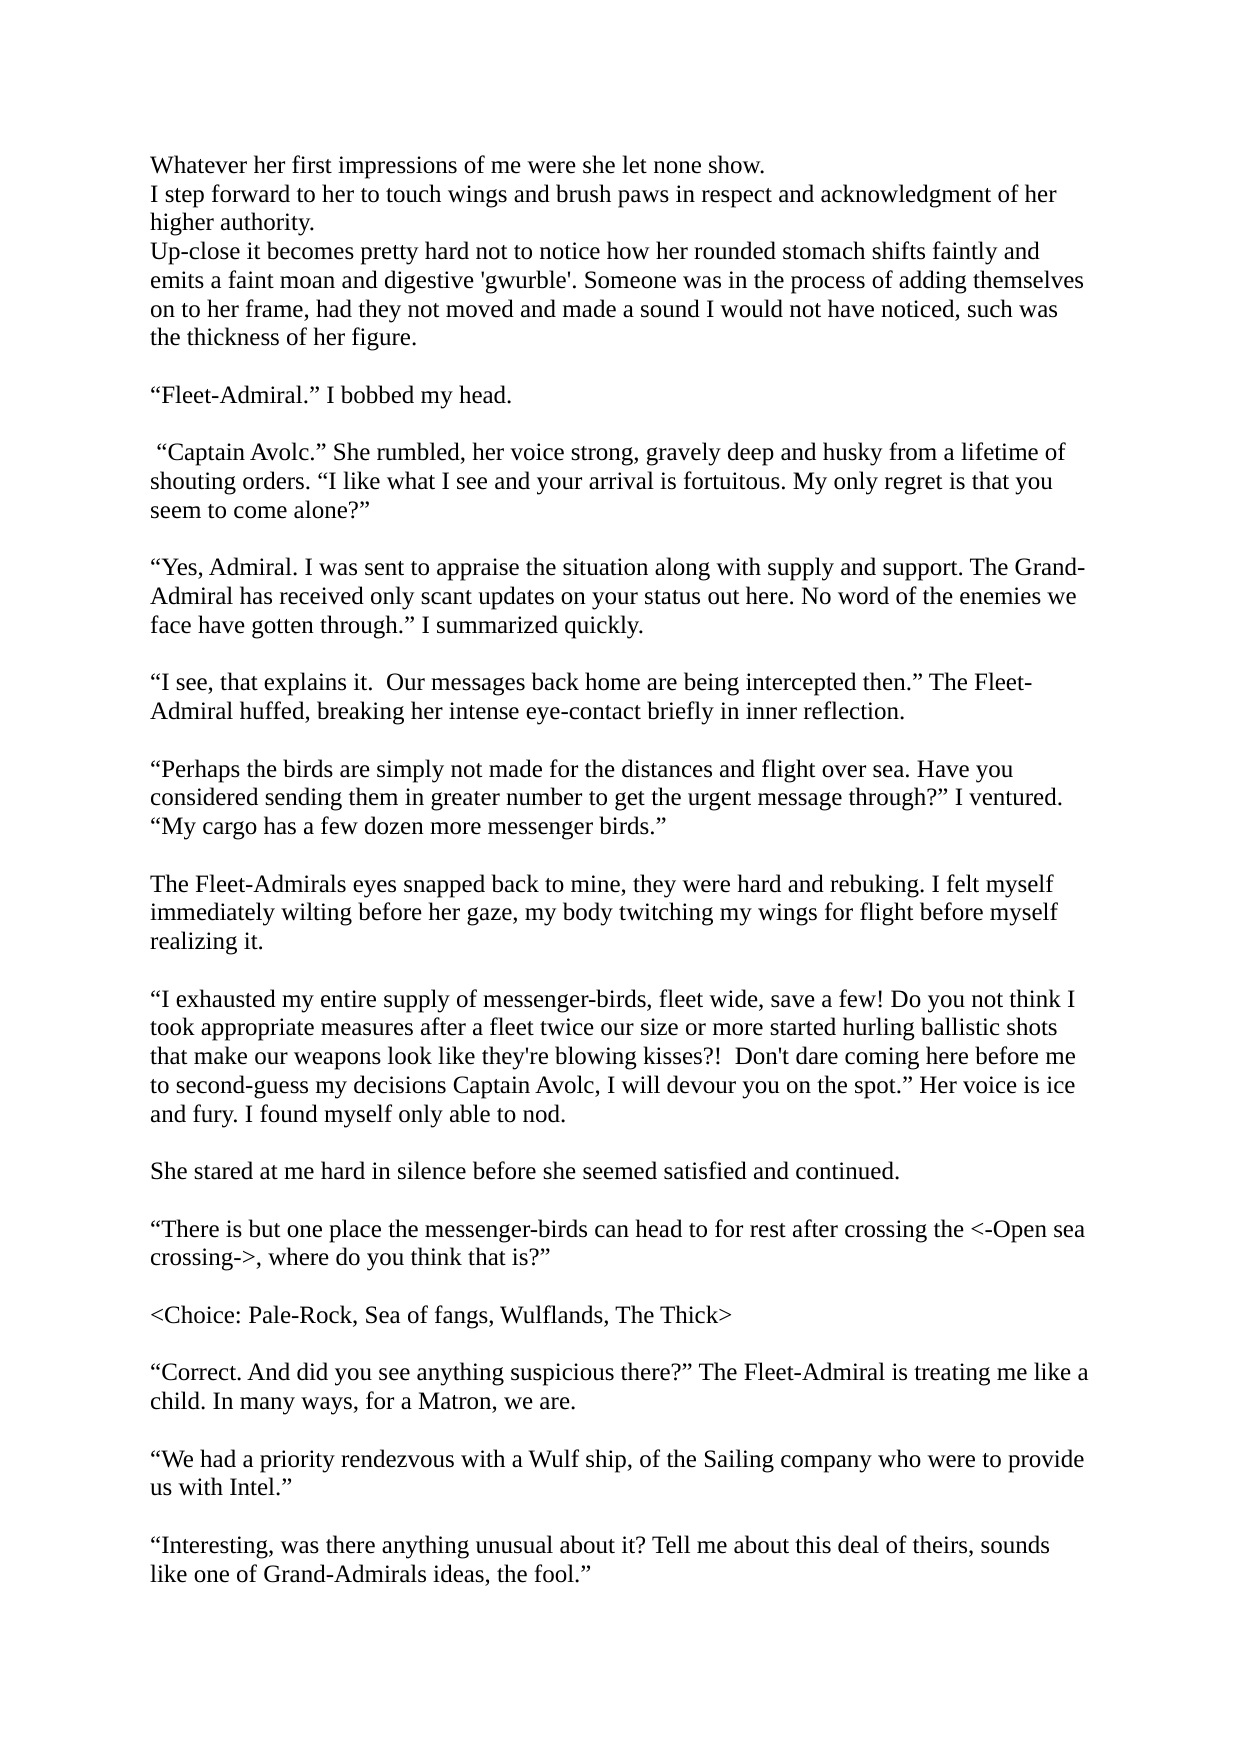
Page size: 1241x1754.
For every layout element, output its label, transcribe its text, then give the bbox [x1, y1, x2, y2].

text “We had a priority rendezvous with a Wulf ship, of the Sailing company who were to provide us with Intel.” [150, 1444, 1090, 1501]
text “Fleet-Admiral.” I bobbed my head. [150, 380, 1090, 409]
text “There is but one place the messenger-birds can head to for rest after crossing the <-Open sea crossing->, where do you think that is?” [150, 1214, 1090, 1271]
text “Perhaps the birds are simply not made for the distances and flight over sea. Have you considered sending them in greater number to get the urgent message through?” I ventured. “My cargo has a few dozen more messenger birds.” [150, 754, 1090, 840]
text “Correct. And did you see anything suspicious there?” The Fleet-Admiral is treating me like a child. In many ways, for a Matron, we are. [150, 1357, 1090, 1415]
text “Captain Avolc.” She rumbled, her voice strong, gravely deep and husky from a lifetime of shouting orders. “I like what I see and your arrival is fortuitous. My only regret is that you seem to come alone?” [150, 437, 1090, 524]
text I step forward to her to touch wings and brush paws in respect and acknowledgment of her higher authority. [150, 179, 1090, 236]
text Whatever her first impressions of me were she let none show. [150, 150, 1090, 179]
text Up-close it becomes pretty hard not to notice how her rounded stomach shifts faintly and emits a faint moan and digestive 'gwurble'. Someone was in the process of adding themselves on to her frame, had they not moved and made a sound I would not have noticed, such was the thickness of her figure. [150, 236, 1090, 351]
text “Yes, Admiral. I was sent to appraise the situation along with supply and support. The Grand-Admiral has received only scant updates on your status out here. No word of the enemies we face have gotten through.” I summarized quickly. [150, 552, 1090, 639]
text “Interesting, was there anything unusual about it? Tell me about this deal of theirs, sounds like one of Grand-Admirals ideas, the fool.” [150, 1530, 1090, 1587]
text The Fleet-Admirals eyes snapped back to mine, they were hard and rebuking. I felt myself immediately wilting before her gaze, my body twitching my wings for flight before myself realizing it. [150, 869, 1090, 955]
text <Choice: Pale-Rock, Sea of fangs, Wulflands, The Thick> [150, 1300, 1090, 1329]
text She stared at me hard in silence before she seemed satisfied and continued. [150, 1156, 1090, 1185]
text “I see, that explains it. Our messages back home are being intercepted then.” The Fleet-Admiral huffed, breaking her intense eye-contact briefly in inner reflection. [150, 667, 1090, 725]
text “I exhausted my entire supply of messenger-birds, fleet wide, save a few! Do you not think I took appropriate measures after a fleet twice our size or more started hurling ballistic shots that make our weapons look like they're blowing kisses?! Don't dare coming here before me to second-guess my decisions Captain Avolc, I will devour you on the spot.” Her voice is ice and fury. I found myself only able to nod. [150, 984, 1090, 1127]
